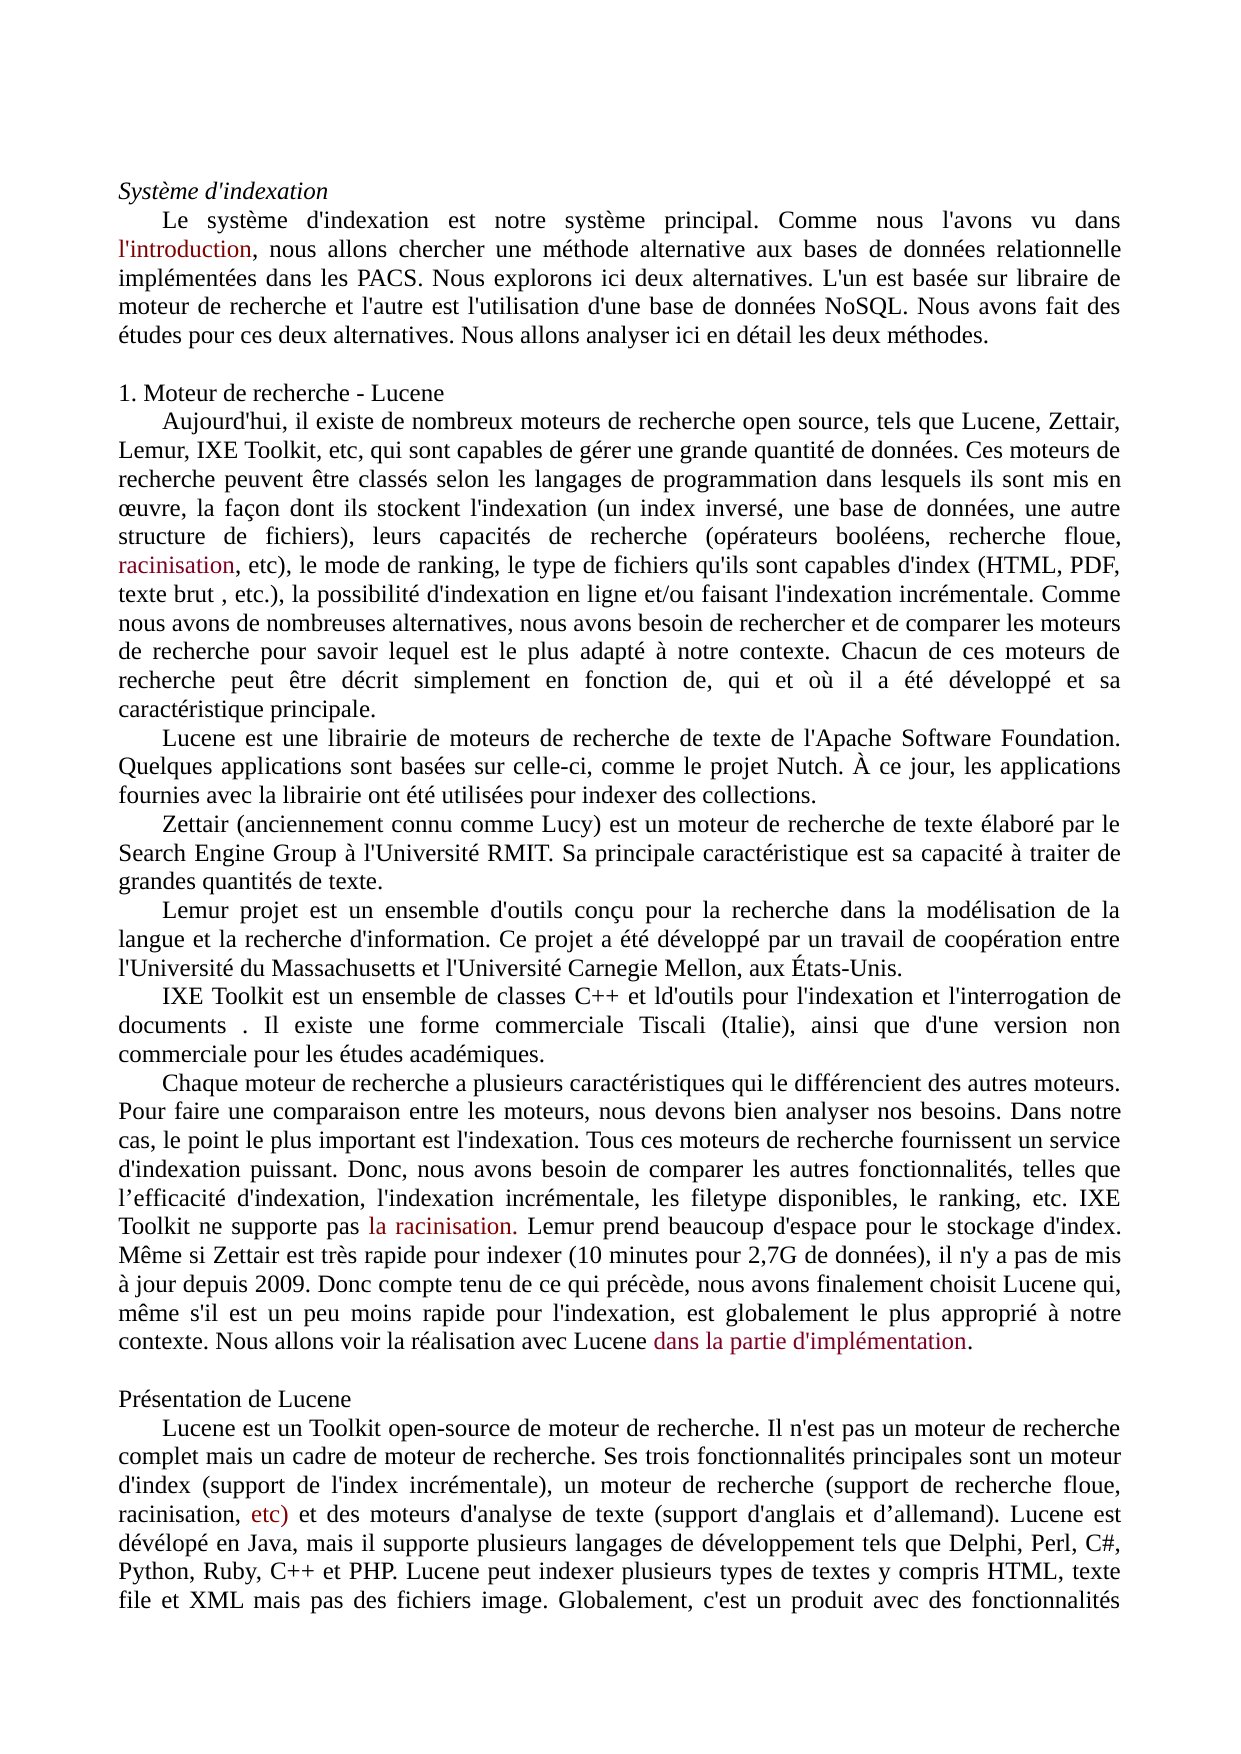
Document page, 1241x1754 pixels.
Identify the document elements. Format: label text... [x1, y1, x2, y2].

text 1. Moteur de recherche - Lucene [118, 378, 1122, 406]
text Lemur projet est un ensemble d'outils conçu pour la recherche dans la modélisation de la langue et la recherche d'information. Ce projet a été développé par un travail de coopération entre l'Université du Massachusetts et l'Université Carnegie Mellon, aux États-Unis. [118, 895, 1122, 981]
text Lucene est un Toolkit open-source de moteur de recherche. Il n'est pas un moteur de recherche complet mais un cadre de moteur de recherche. Ses trois fonctionnalités principales sont un moteur d'index (support de l'index incrémentale), un moteur de recherche (support de recherche floue, racinisation, etc) et des moteurs d'analyse de texte (support d'anglais et d’allemand). Lucene est dévélopé en Java, mais il supporte plusieurs langages de développement tels que Delphi, Perl, C#, Python, Ruby, C++ et PHP. Lucene peut indexer plusieurs types de textes y compris HTML, texte file et XML mais pas des fichiers image. Globalement, c'est un produit avec des fonctionnalités [118, 1413, 1122, 1614]
text Zettair (anciennement connu comme Lucy) est un moteur de recherche de texte élaboré par le Search Engine Group à l'Université RMIT. Sa principale caractéristique est sa capacité à traiter de grandes quantités de texte. [118, 809, 1122, 895]
text Système d'indexation [118, 176, 1122, 205]
text Aujourd'hui, il existe de nombreux moteurs de recherche open source, tels que Lucene, Zettair, Lemur, IXE Toolkit, etc, qui sont capables de gérer une grande quantité de données. Ces moteurs de recherche peuvent être classés selon les langages de programmation dans lesquels ils sont mis en œuvre, la façon dont ils stockent l'indexation (un index inversé, une base de données, une autre structure de fichiers), leurs capacités de recherche (opérateurs booléens, recherche floue, racinisation, etc), le mode de ranking, le type de fichiers qu'ils sont capables d'index (HTML, PDF, texte brut , etc.), la possibilité d'indexation en ligne et/ou faisant l'indexation incrémentale. Comme nous avons de nombreuses alternatives, nous avons besoin de rechercher et de comparer les moteurs de recherche pour savoir lequel est le plus adapté à notre contexte. Chacun de ces moteurs de recherche peut être décrit simplement en fonction de, qui et où il a été développé et sa caractéristique principale. [118, 406, 1122, 723]
text IXE Toolkit est un ensemble de classes C++ et ld'outils pour l'indexation et l'interrogation de documents . Il existe une forme commerciale Tiscali (Italie), ainsi que d'une version non commerciale pour les études académiques. [118, 981, 1122, 1068]
text Lucene est une librairie de moteurs de recherche de texte de l'Apache Software Foundation. Quelques applications sont basées sur celle-ci, comme le projet Nutch. À ce jour, les applications fournies avec la librairie ont été utilisées pour indexer des collections. [118, 723, 1122, 809]
text Chaque moteur de recherche a plusieurs caractéristiques qui le différencient des autres moteurs. Pour faire une comparaison entre les moteurs, nous devons bien analyser nos besoins. Dans notre cas, le point le plus important est l'indexation. Tous ces moteurs de recherche fournissent un service d'indexation puissant. Donc, nous avons besoin de comparer les autres fonctionnalités, telles que l’efficacité d'indexation, l'indexation incrémentale, les filetype disponibles, le ranking, etc. IXE Toolkit ne supporte pas la racinisation. Lemur prend beaucoup d'espace pour le stockage d'index. Même si Zettair est très rapide pour indexer (10 minutes pour 2,7G de données), il n'y a pas de mis à jour depuis 2009. Donc compte tenu de ce qui précède, nous avons finalement choisit Lucene qui, même s'il est un peu moins rapide pour l'indexation, est globalement le plus approprié à notre contexte. Nous allons voir la réalisation avec Lucene dans la partie d'implémentation. [118, 1068, 1122, 1355]
text Présentation de Lucene [118, 1384, 1122, 1413]
text Le système d'indexation est notre système principal. Comme nous l'avons vu dans l'introduction, nous allons chercher une méthode alternative aux bases de données relationnelle implémentées dans les PACS. Nous explorons ici deux alternatives. L'un est basée sur libraire de moteur de recherche et l'autre est l'utilisation d'une base de données NoSQL. Nous avons fait des études pour ces deux alternatives. Nous allons analyser ici en détail les deux méthodes. [118, 205, 1122, 349]
